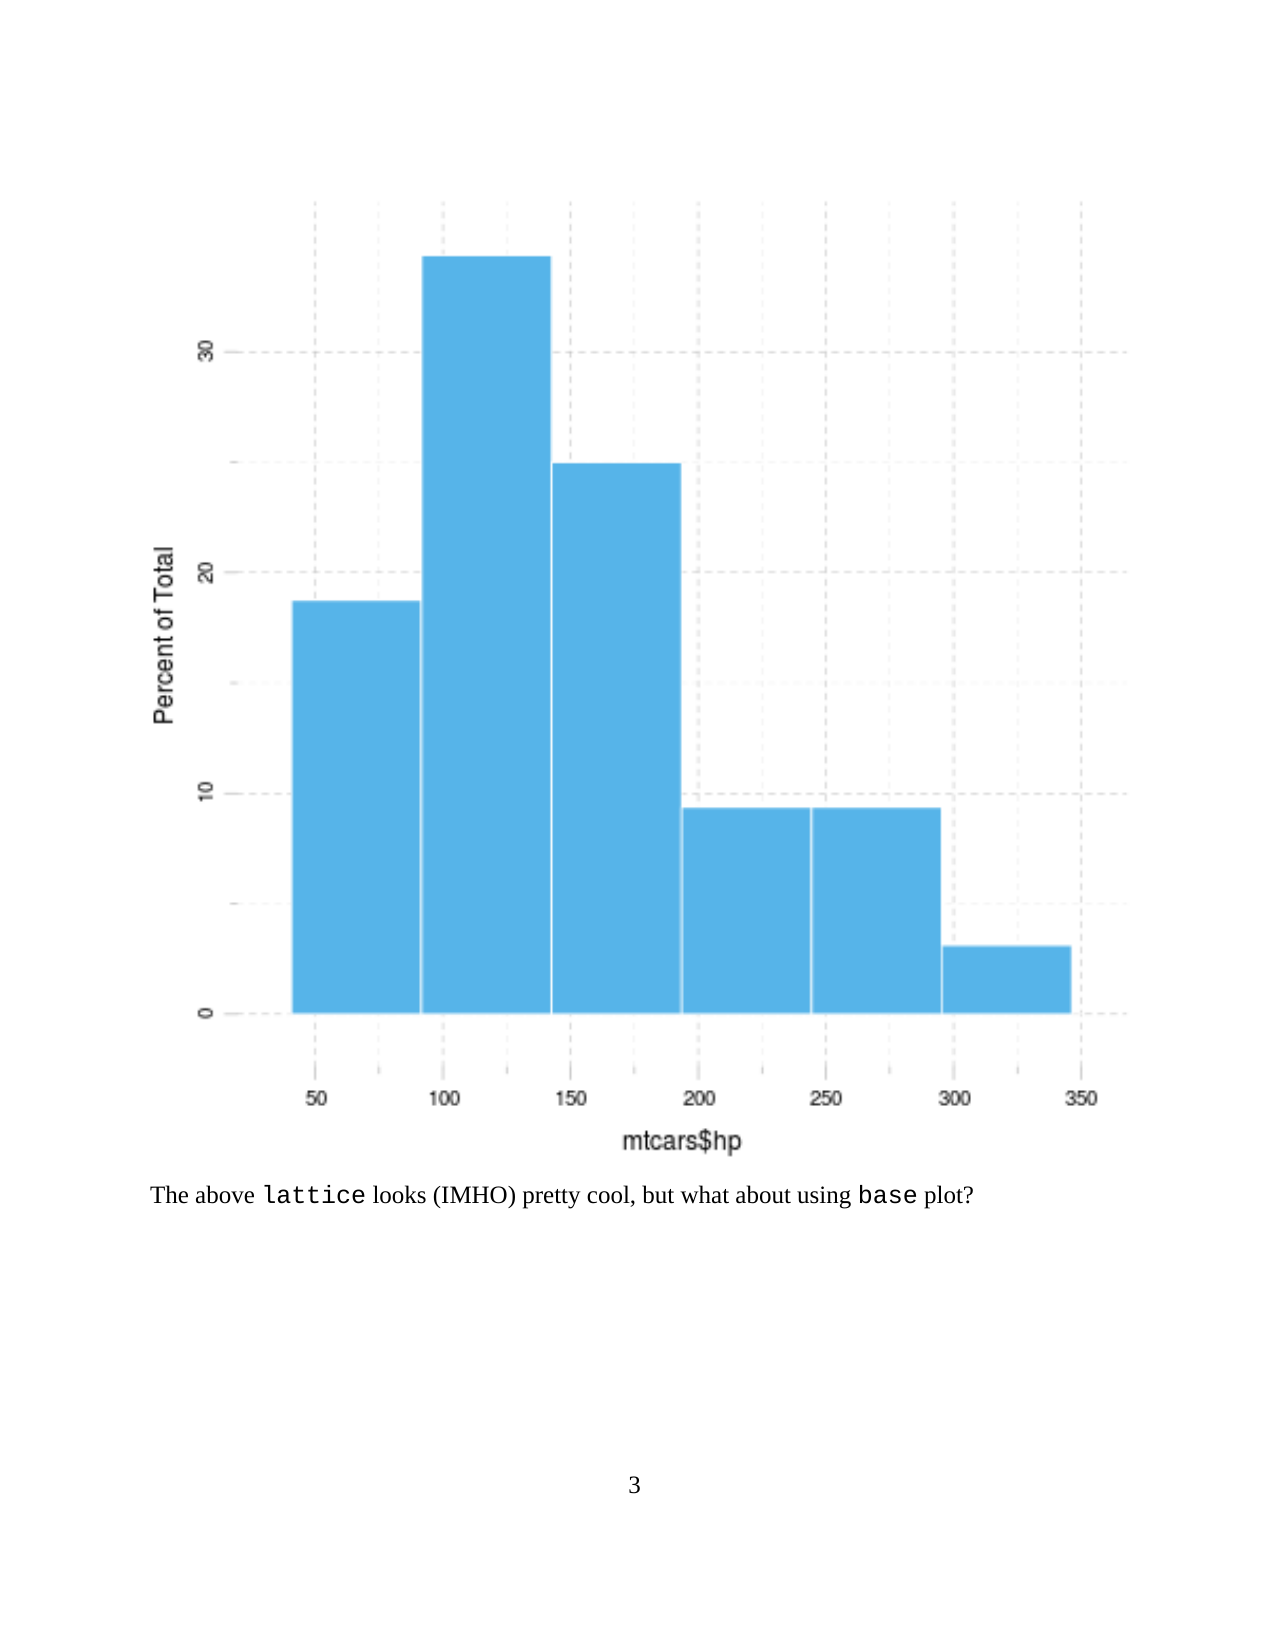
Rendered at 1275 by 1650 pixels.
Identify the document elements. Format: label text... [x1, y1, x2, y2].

text The above lattice looks (IMHO) pretty cool, but what about using base plot? [150, 1180, 1125, 1211]
picture [150, 150, 1163, 1163]
